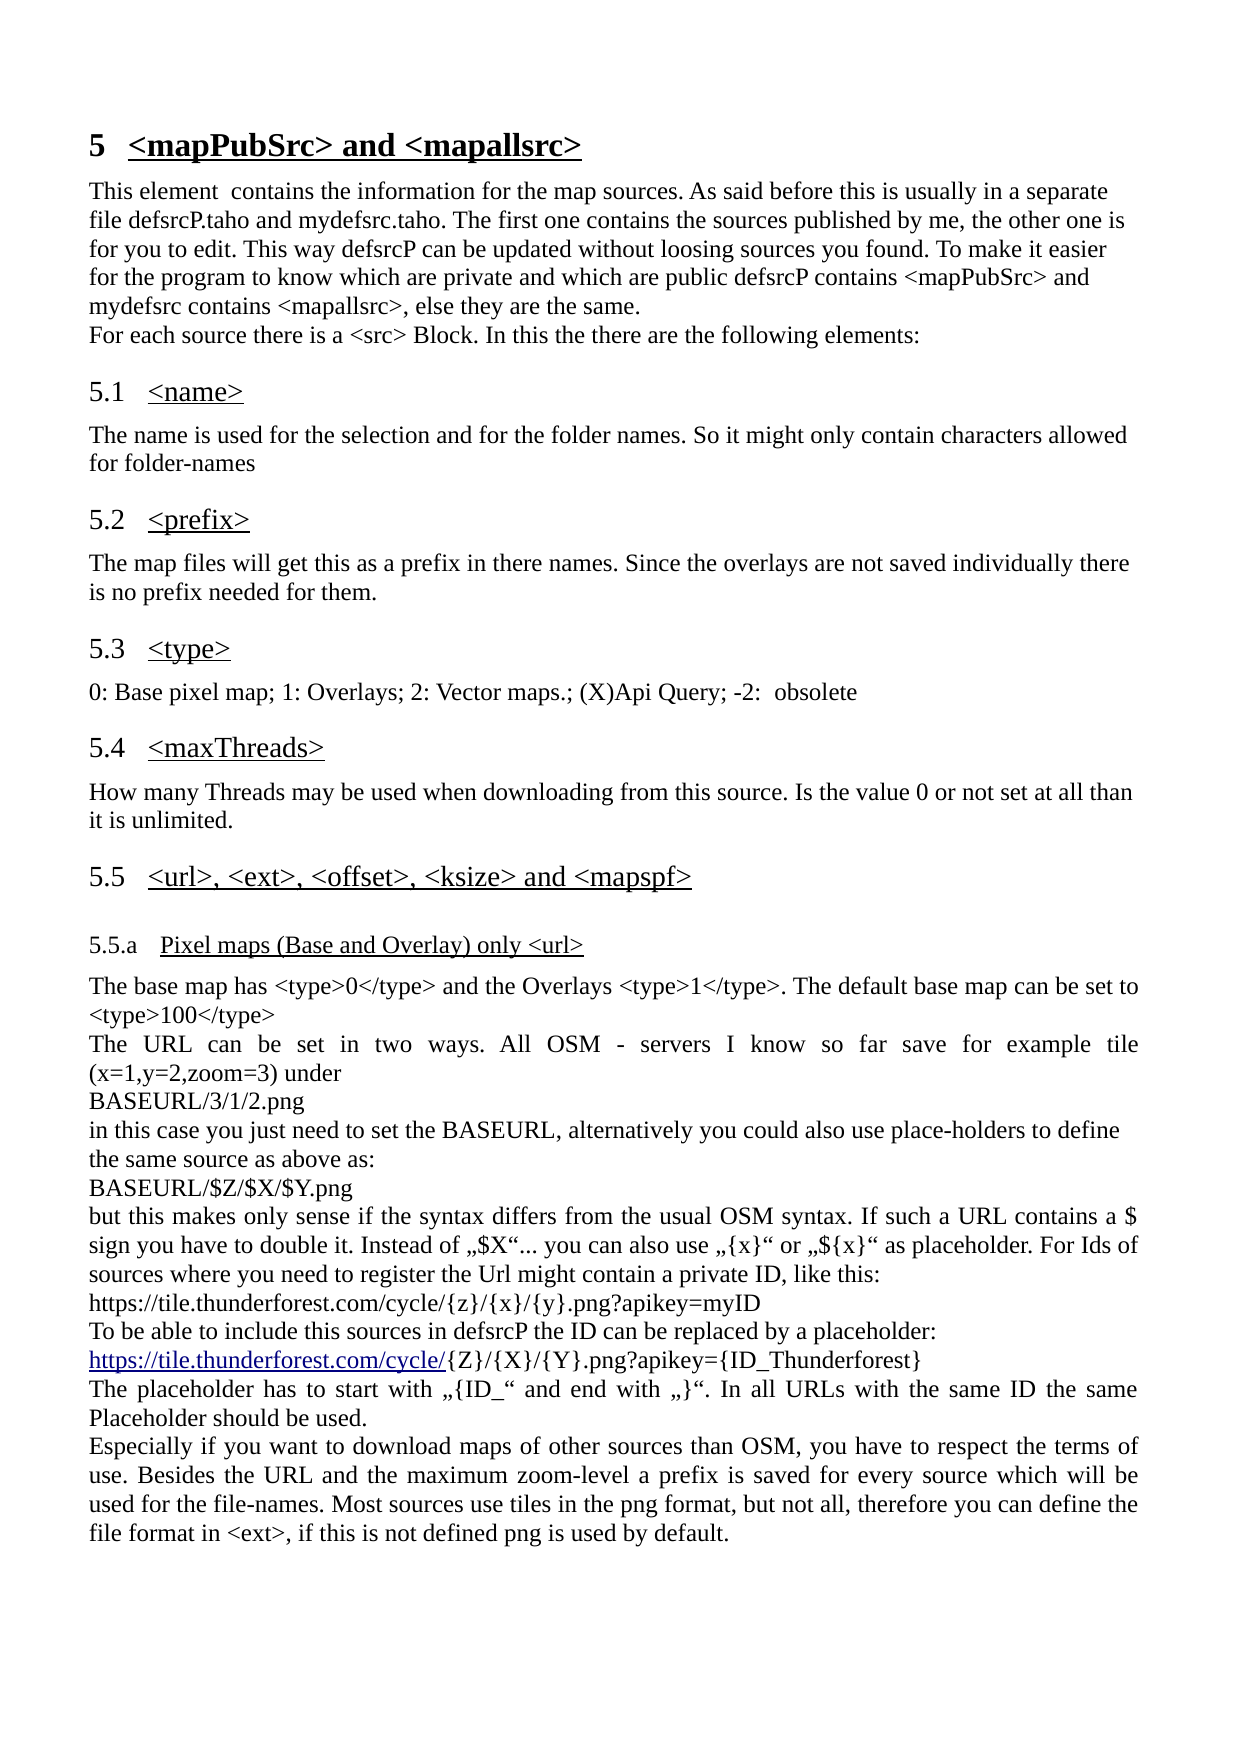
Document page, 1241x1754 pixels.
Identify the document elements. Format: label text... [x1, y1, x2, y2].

subtitle <maxThreads> [88, 731, 1140, 764]
text The URL can be set in two ways. All OSM - servers I know so far save for example tile (x=1,y=2,zoom=3) under [88, 1029, 1140, 1086]
text The name is used for the selection and for the folder names. So it might only contain characters allowed for folder-names [88, 420, 1140, 477]
subtitle <mapPubSrc> and <mapallsrc> [88, 125, 1140, 164]
text The map files will get this as a prefix in there names. Since the overlays are not saved individually there is no prefix needed for them. [88, 548, 1140, 606]
text This element contains the information for the map sources. As said before this is usually in a separate file defsrcP.taho and mydefsrc.taho. The first one contains the sources published by me, the other one is for you to edit. This way defsrcP can be updated without loosing sources you found. To make it easier for the program to know which are private and which are public defsrcP contains <mapPubSrc> and mydefsrc contains <mapallsrc>, else they are the same. [88, 176, 1140, 320]
subtitle <name> [88, 374, 1140, 407]
text The base map has <type>0</type> and the Overlays <type>1</type>. The default base map can be set to <type>100</type> [88, 971, 1140, 1029]
text How many Threads may be used when downloading from this source. Is the value 0 or not set at all than it is unlimited. [88, 777, 1140, 834]
text BASEURL/3/1/2.png [88, 1086, 1140, 1115]
subtitle <type> [88, 631, 1140, 664]
text but this makes only sense if the syntax differs from the usual OSM syntax. If such a URL contains a $ sign you have to double it. Instead of „$X“... you can also use „{x}“ or „${x}“ as placeholder. For Ids of sources where you need to register the Url might contain a private ID, like this: [88, 1201, 1140, 1288]
subtitle Pixel maps (Base and Overlay) only <url> [88, 930, 1140, 959]
text https://tile.thunderforest.com/cycle/{z}/{x}/{y}.png?apikey=myID [88, 1288, 1140, 1316]
text For each source there is a <src> Block. In this the there are the following elements: [88, 320, 1140, 349]
text Especially if you want to download maps of other sources than OSM, you have to respect the terms of use. Besides the URL and the maximum zoom-level a prefix is saved for every source which will be used for the file-names. Most sources use tiles in the png format, but not all, therefore you can define the file format in <ext>, if this is not defined png is used by default. [88, 1431, 1140, 1546]
subtitle <url>, <ext>, <offset>, <ksize> and <mapspf> [88, 859, 1140, 893]
text BASEURL/$Z/$X/$Y.png [88, 1173, 1140, 1201]
text To be able to include this sources in defsrcP the ID can be replaced by a placeholder: [88, 1316, 1140, 1345]
text in this case you just need to set the BASEURL, alternatively you could also use place-holders to define the same source as above as: [88, 1115, 1140, 1173]
text 0: Base pixel map; 1: Overlays; 2: Vector maps.; (X)Api Query; -2: obsolete [88, 677, 1140, 706]
subtitle <prefix> [88, 502, 1140, 536]
text The placeholder has to start with „{ID_“ and end with „}“. In all URLs with the same ID the same Placeholder should be used. [88, 1374, 1140, 1431]
text https://tile.thunderforest.com/cycle/{Z}/{X}/{Y}.png?apikey={ID_Thunderforest} [88, 1345, 1140, 1374]
